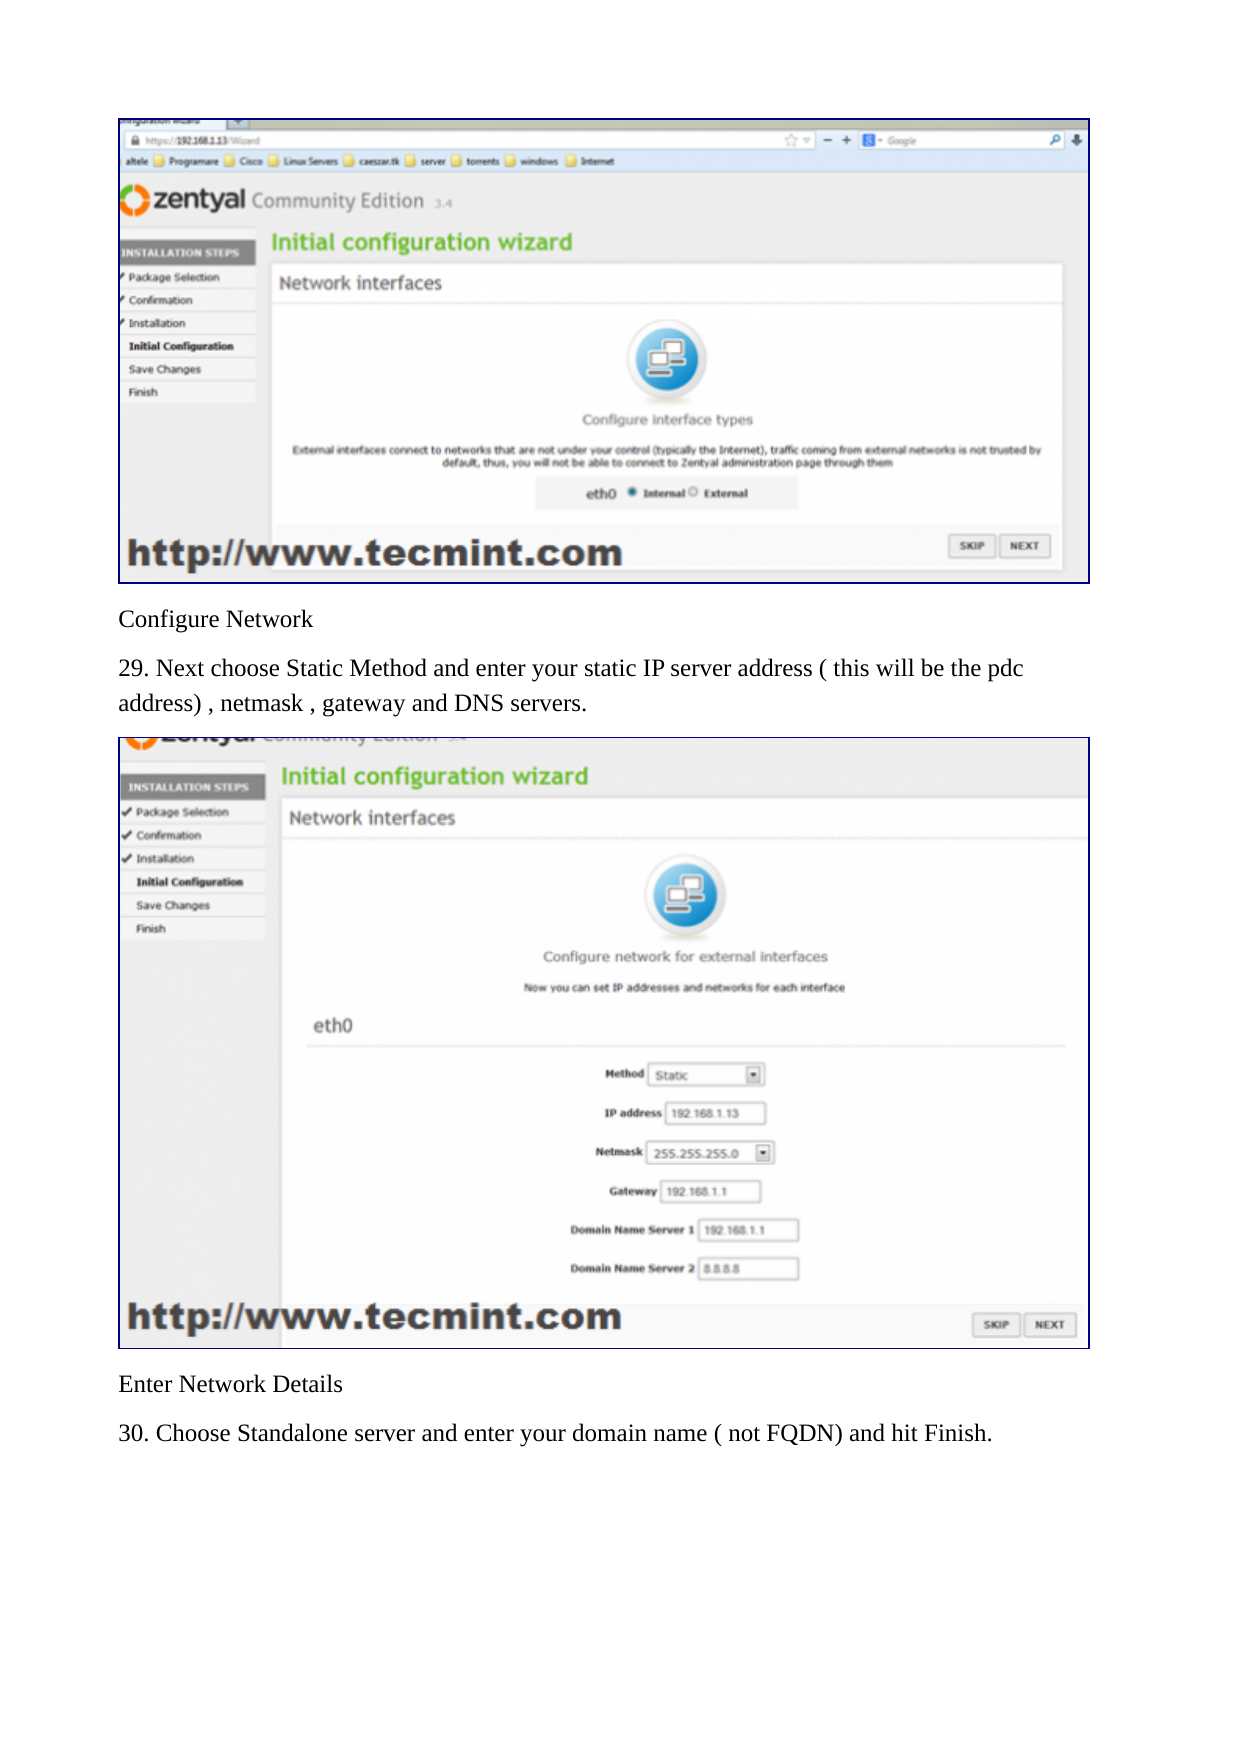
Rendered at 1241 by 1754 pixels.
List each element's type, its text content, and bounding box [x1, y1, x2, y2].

text Enter Network Details [118, 1369, 1122, 1398]
picture [120, 738, 1088, 1348]
text 30. Choose Standalone server and enter your domain name ( not FQDN) and hit Finish. [118, 1418, 1122, 1447]
picture [120, 120, 1088, 582]
text Configure Network [118, 604, 1122, 633]
text 29. Next choose Static Method and enter your static IP server address ( this will be the pdc address) , netmask , gateway and DNS servers. [118, 653, 1122, 716]
